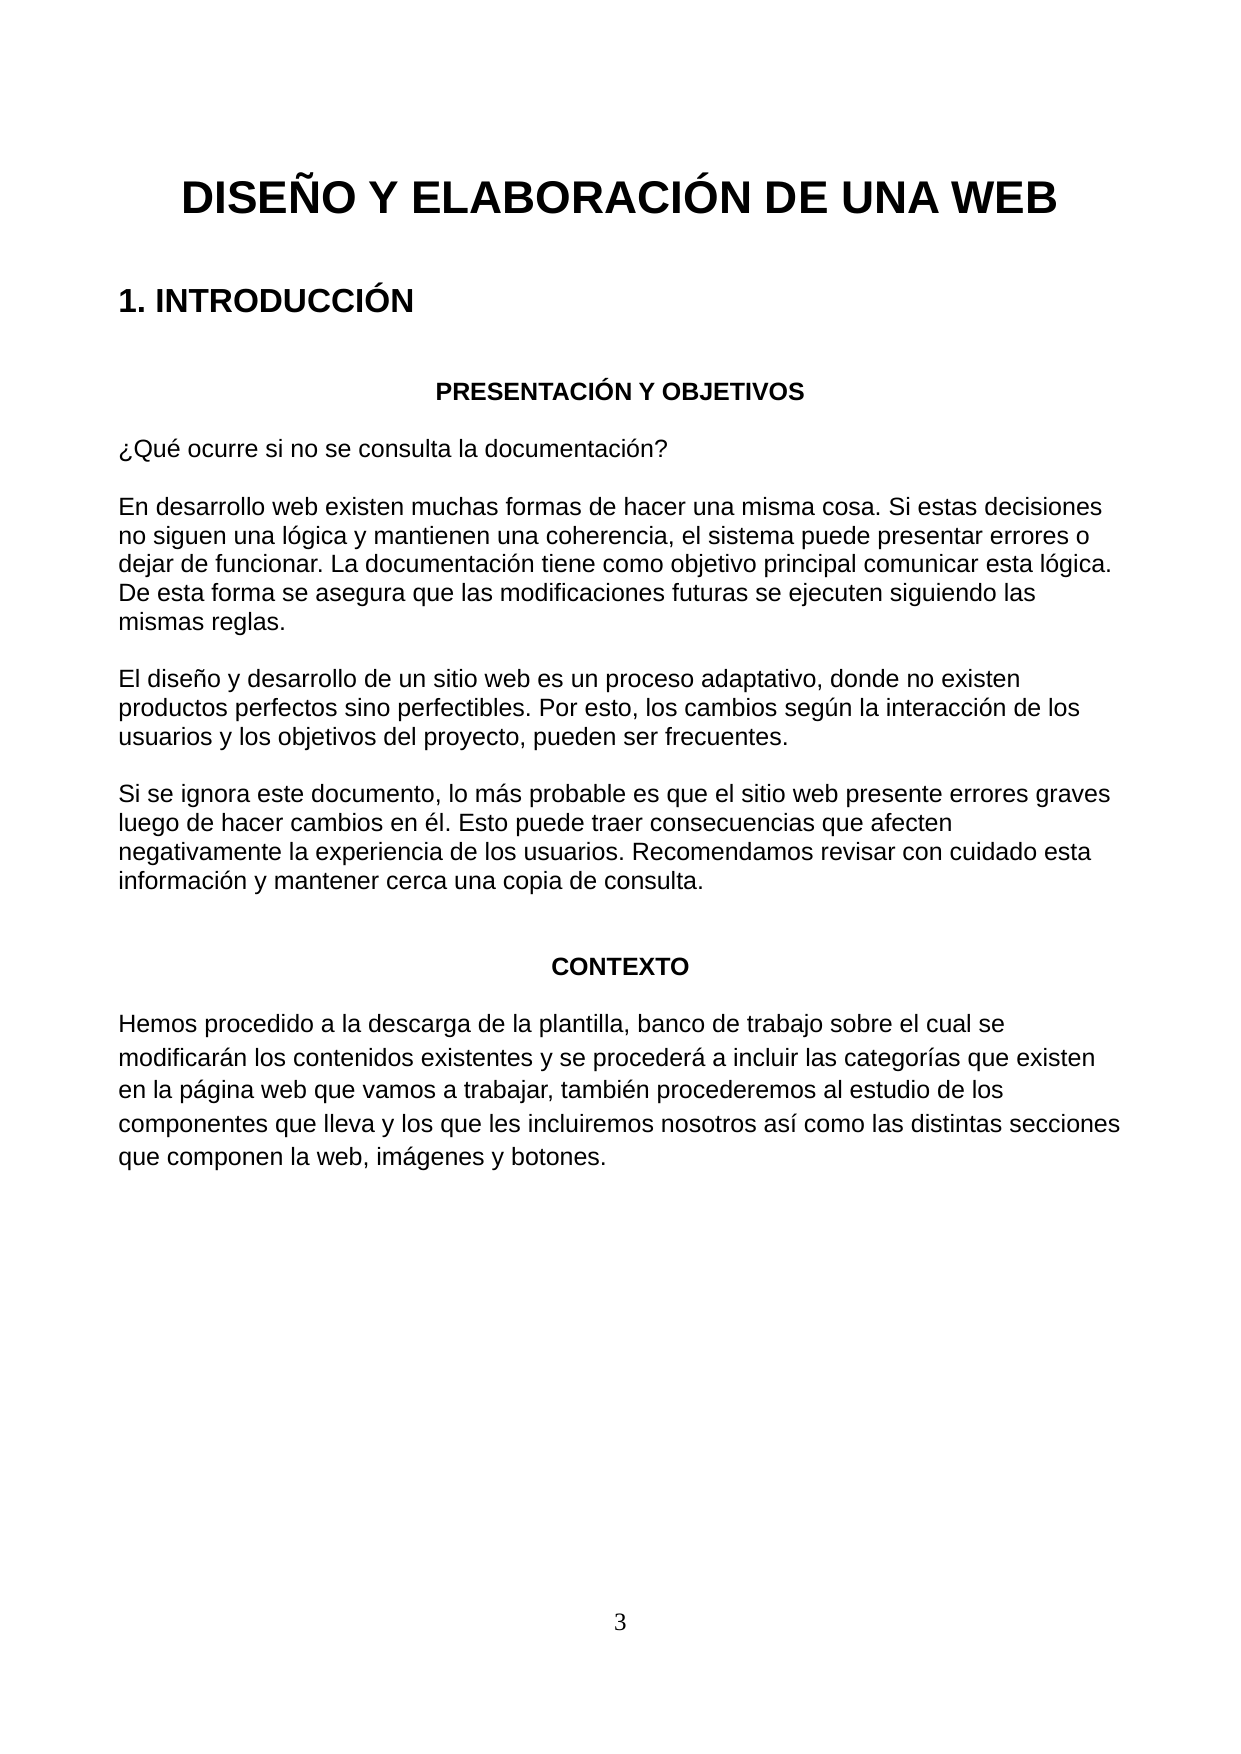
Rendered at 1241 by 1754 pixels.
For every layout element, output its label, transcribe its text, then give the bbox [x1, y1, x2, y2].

text Si se ignora este documento, lo más probable es que el sitio web presente errores graves luego de hacer cambios en él. Esto puede traer consecuencias que afecten negativamente la experiencia de los usuarios. Recomendamos revisar con cuidado esta información y mantener cerca una copia de consulta. [118, 779, 1122, 894]
text 1. INTRODUCCIÓN [118, 281, 1122, 319]
text DISEÑO Y ELABORACIÓN DE UNA WEB [118, 171, 1122, 223]
text Hemos procedido a la descarga de la plantilla, banco de trabajo sobre el cual se modificarán los contenidos existentes y se procederá a incluir las categorías que existen en la página web que vamos a trabajar, también procederemos al estudio de los componentes que lleva y los que les incluiremos nosotros así como las distintas secciones que componen la web, imágenes y botones. [118, 1009, 1122, 1170]
text CONTEXTO [118, 952, 1122, 981]
text En desarrollo web existen muchas formas de hacer una misma cosa. Si estas decisiones no siguen una lógica y mantienen una coherencia, el sistema puede presentar errores o dejar de funcionar. La documentación tiene como objetivo principal comunicar esta lógica. De esta forma se asegura que las modificaciones futuras se ejecuten siguiendo las mismas reglas. [118, 492, 1122, 636]
text El diseño y desarrollo de un sitio web es un proceso adaptativo, donde no existen productos perfectos sino perfectibles. Por esto, los cambios según la interacción de los usuarios y los objetivos del proyecto, pueden ser frecuentes. [118, 664, 1122, 751]
text PRESENTACIÓN Y OBJETIVOS [118, 377, 1122, 406]
text ¿Qué ocurre si no se consulta la documentación? [118, 434, 1122, 463]
